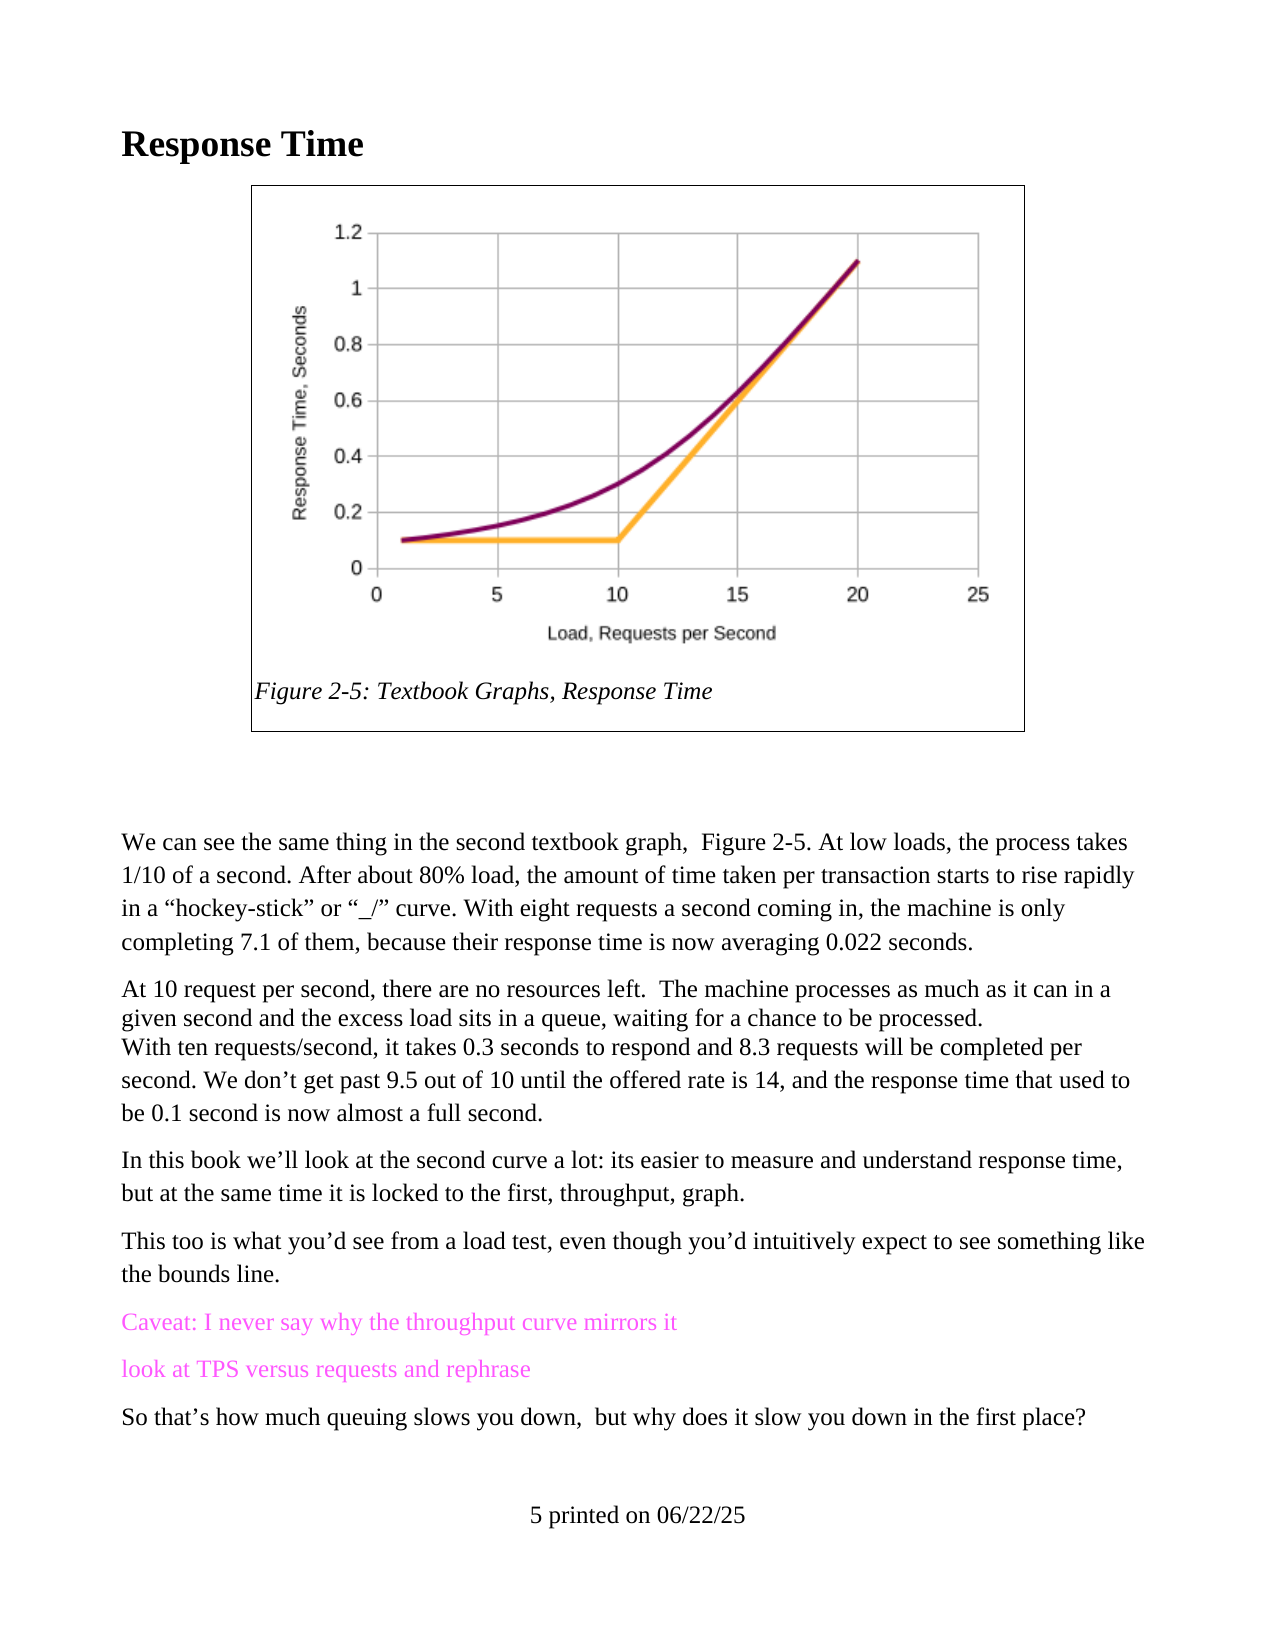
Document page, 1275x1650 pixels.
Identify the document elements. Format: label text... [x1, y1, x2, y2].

text Figure 2-5: Textbook Graphs, Response Time [254, 201, 1021, 705]
text Caveat: I never say why the throughput curve mirrors it [121, 1307, 1154, 1335]
text We can see the same thing in the second textbook graph, Figure 2-5. At low loads, the process takes 1/10 of a second. After about 80% load, the amount of time taken per transaction starts to rise rapidly in a “hockey-stick” or “_/” curve. With eight requests a second coming in, the machine is only completing 7.1 of them, because their response time is now averaging 0.022 seconds. [121, 827, 1154, 955]
text look at TPS versus requests and rephrase [121, 1354, 1154, 1383]
text This too is what you’d see from a load test, even though you’d intuitively expect to see something like the bounds line. [121, 1226, 1154, 1288]
subtitle Response Time [121, 121, 1154, 164]
text With ten requests/second, it takes 0.3 seconds to respond and 8.3 requests will be completed per second. We don’t get past 9.5 out of 10 until the offered rate is 14, and the response time that used to be 0.1 second is now almost a full second. [121, 1032, 1154, 1126]
picture [266, 201, 1006, 664]
text In this book we’ll look at the second curve a lot: its easier to measure and understand response time, but at the same time it is locked to the first, throughput, graph. [121, 1145, 1154, 1207]
text So that’s how much queuing slows you down, but why does it slow you down in the first place? [121, 1402, 1154, 1431]
text At 10 request per second, there are no resources left. The machine processes as much as it can in a given second and the excess load sits in a queue, waiting for a chance to be processed. [121, 974, 1154, 1032]
